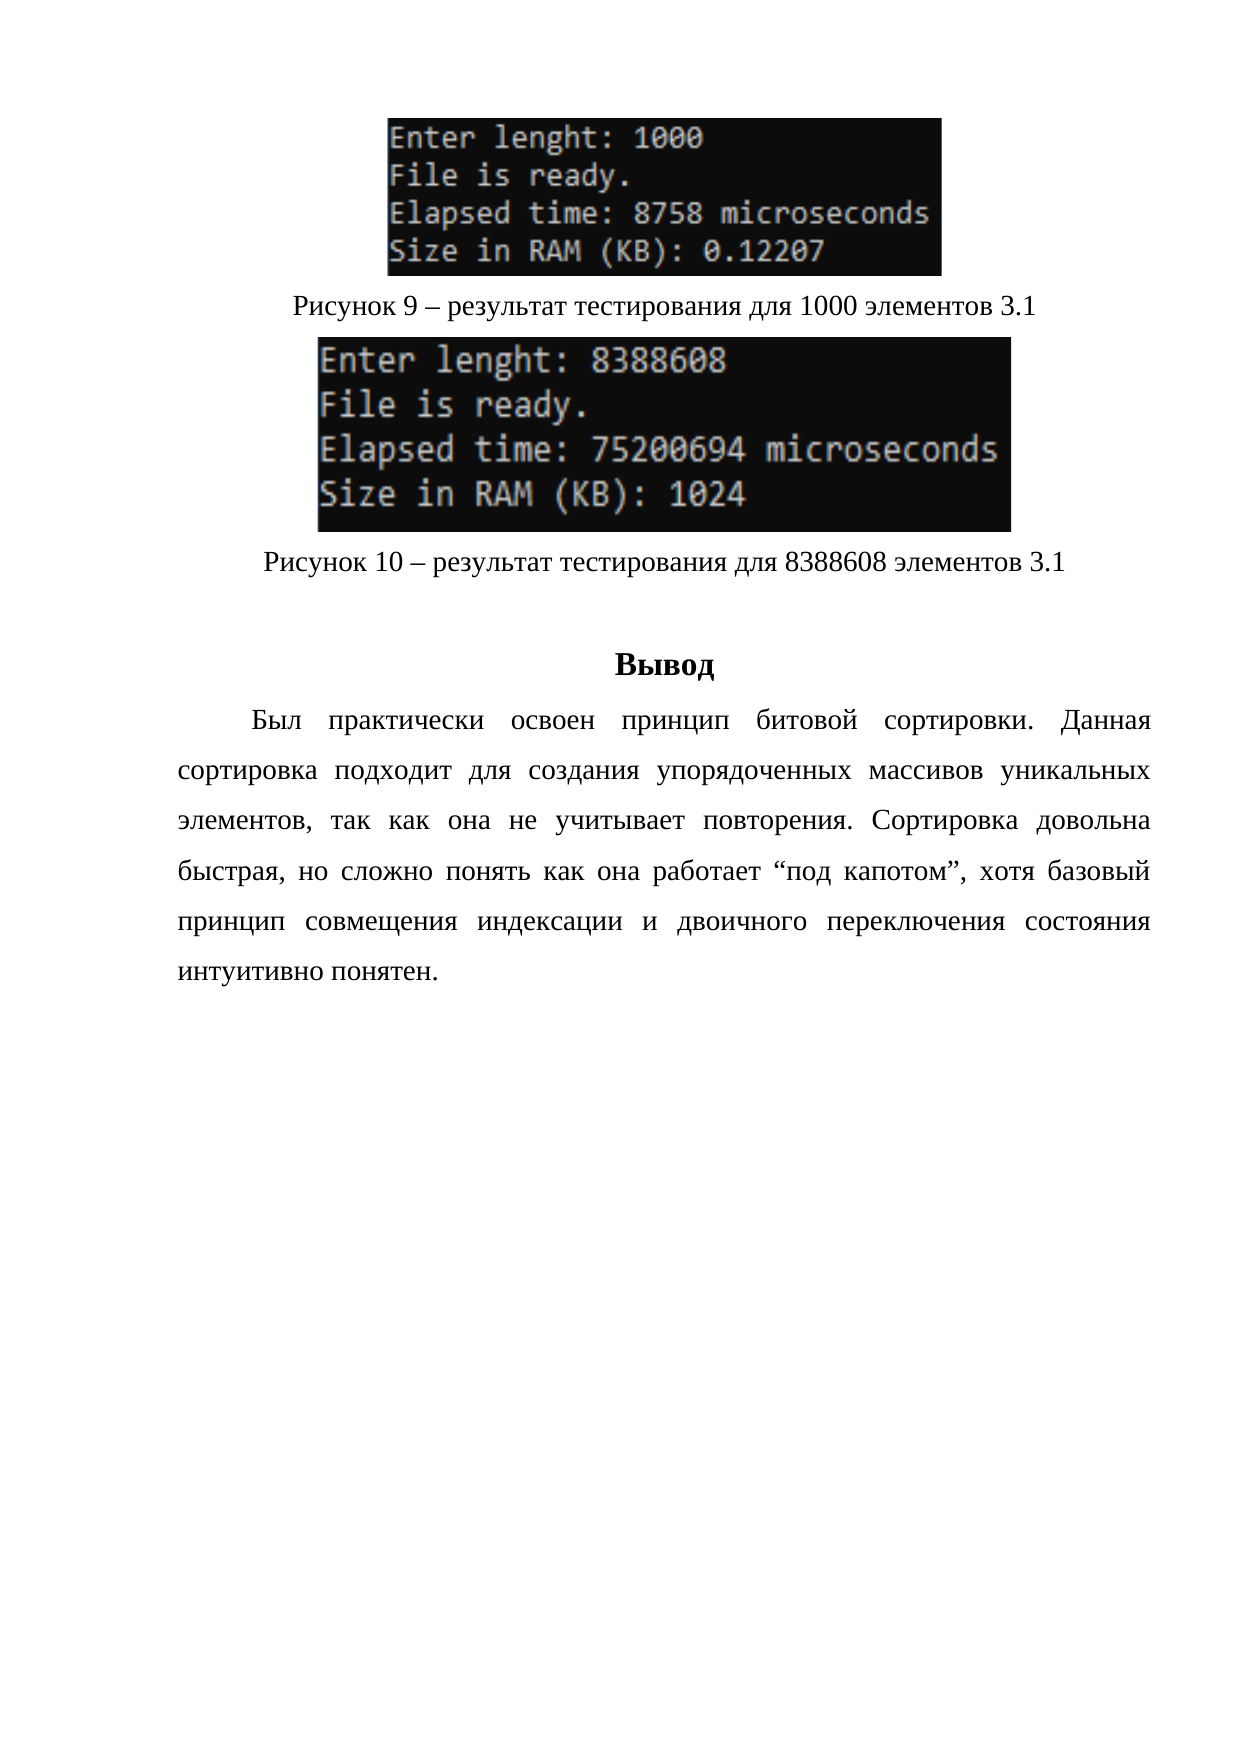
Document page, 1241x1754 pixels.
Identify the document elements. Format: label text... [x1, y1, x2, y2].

picture [317, 337, 1012, 532]
text Вывод [177, 644, 1152, 683]
text Был практически освоен принцип битовой сортировки. Данная сортировка подходит для создания упорядоченных массивов уникальных элементов, так как она не учитывает повторения. Сортировка довольна быстрая, но сложно понять как она работает “под капотом”, хотя базовый принцип совмещения индексации и двоичного переключения состояния интуитивно понятен. [177, 702, 1152, 987]
text Рисунок 9 – результат тестирования для 1000 элементов 3.1 [177, 288, 1152, 321]
picture [387, 118, 942, 276]
text Рисунок 10 – результат тестирования для 8388608 элементов 3.1 [177, 544, 1152, 577]
